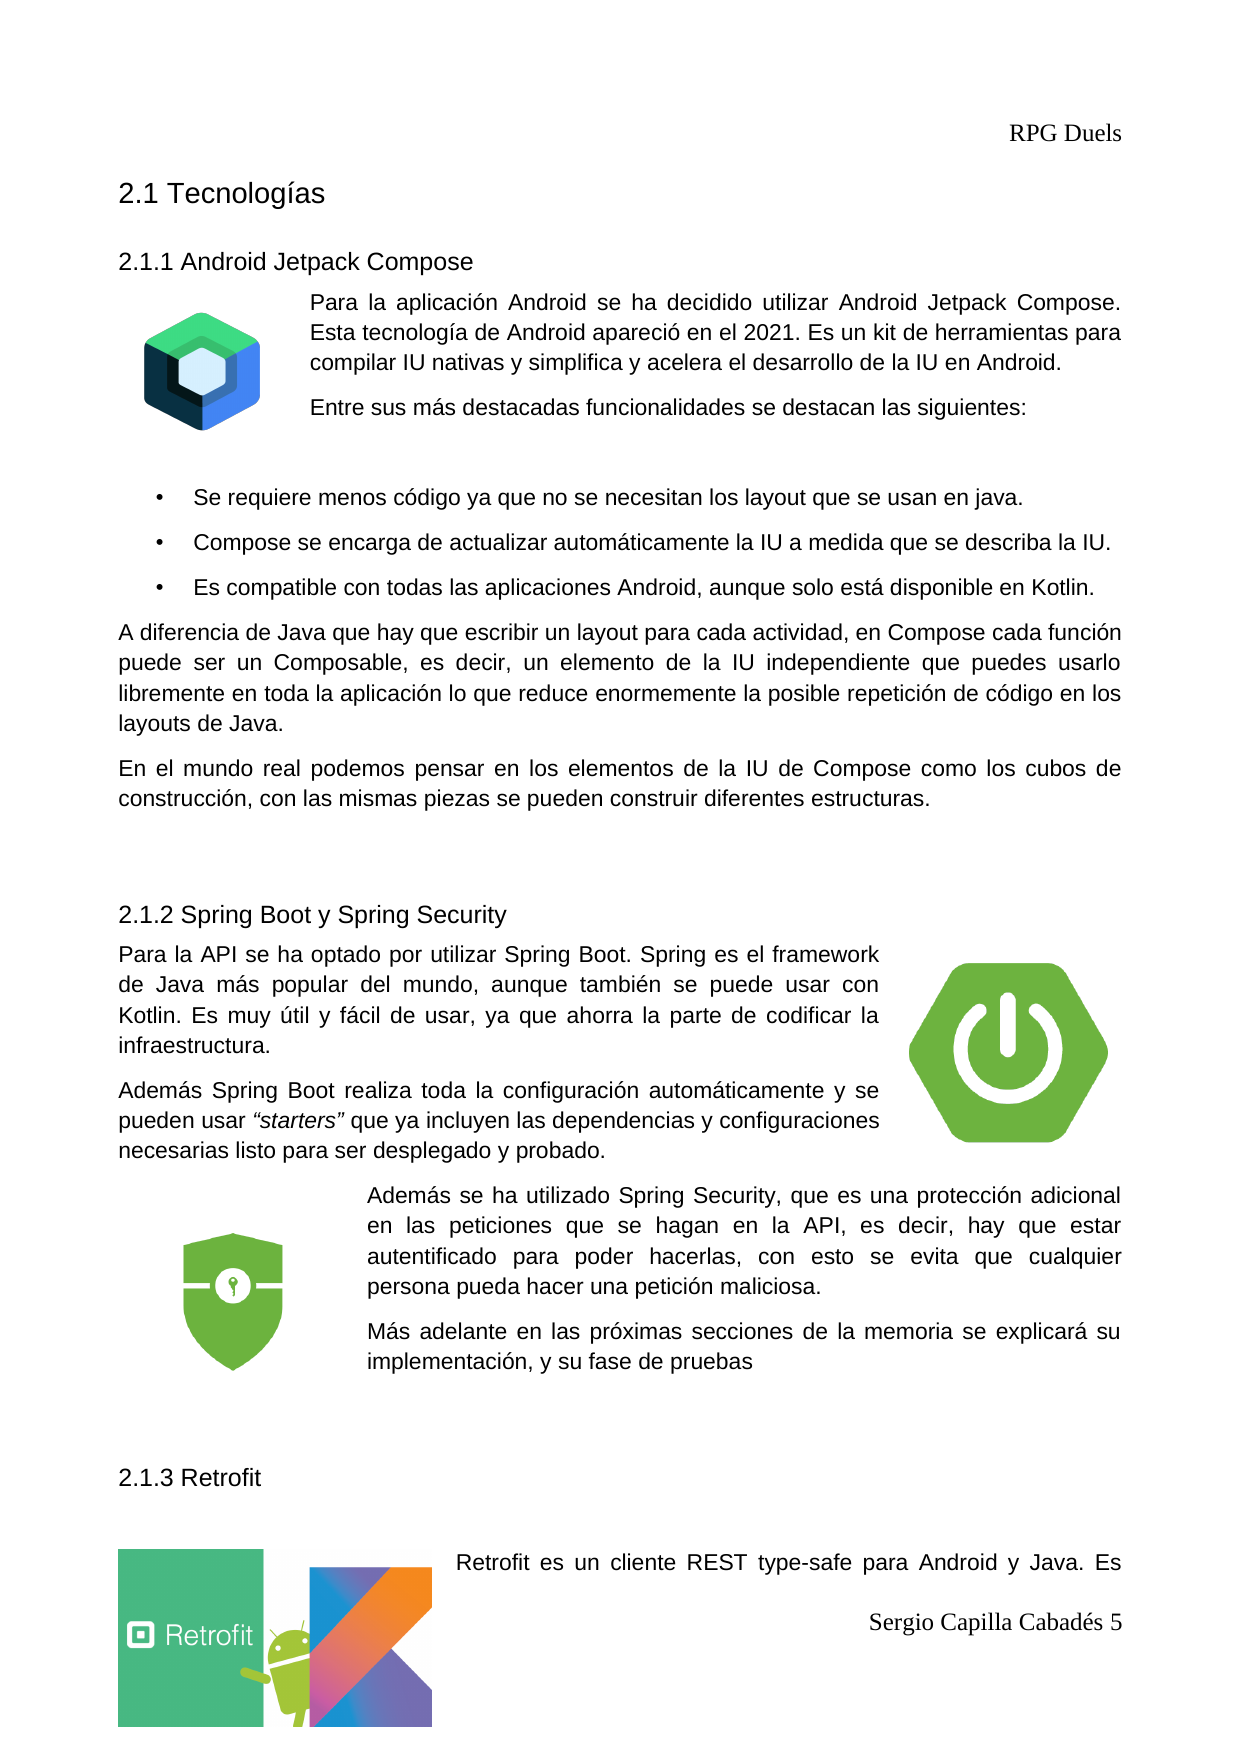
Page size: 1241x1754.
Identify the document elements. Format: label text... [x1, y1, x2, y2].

text 2.1.3 Retrofit [118, 1463, 1122, 1492]
picture [118, 290, 286, 454]
list Compose se encarga de actualizar automáticamente la IU a medida que se describa la IU. [156, 529, 1122, 555]
text Retrofit es un cliente REST type-safe para Android y Java. Es [432, 1549, 1122, 1576]
text Entre sus más destacadas funcionalidades se destacan las siguientes: [286, 394, 1122, 420]
text 2.1.2 Spring Boot y Spring Security [118, 900, 1122, 929]
text Para la API se ha optado por utilizar Spring Boot. Spring es el framework de Java más popular del mundo, aunque también se puede usar con Kotlin. Es muy útil y fácil de usar, ya que ahorra la parte de codificar la infraestructura. [118, 941, 1122, 1058]
text 2.1 Tecnologías [118, 176, 1122, 210]
picture [903, 947, 1113, 1156]
text Además se ha utilizado Spring Security, que es una protección adicional en las peticiones que se hagan en la API, es decir, hay que estar autentificado para poder hacerlas, con esto se evita que cualquier persona pueda hacer una petición maliciosa. [118, 1182, 1122, 1299]
picture [118, 1549, 432, 1727]
text Además Spring Boot realiza toda la configuración automáticamente y se pueden usar “starters” que ya incluyen las dependencias y configuraciones necesarias listo para ser desplegado y probado. [118, 1077, 1122, 1163]
list Es compatible con todas las aplicaciones Android, aunque solo está disponible en Kotlin. [156, 574, 1122, 600]
list Se requiere menos código ya que no se necesitan los layout que se usan en java. [156, 484, 1122, 510]
text Para la aplicación Android se ha decidido utilizar Android Jetpack Compose. Esta tecnología de Android apareció en el 2021. Es un kit de herramientas para compilar IU nativas y simplifica y acelera el desarrollo de la IU en Android. [118, 289, 1122, 375]
text A diferencia de Java que hay que escribir un layout para cada actividad, en Compose cada función puede ser un Composable, es decir, un elemento de la IU independiente que puedes usarlo libremente en toda la aplicación lo que reduce enormemente la posible repetición de código en los layouts de Java. [118, 619, 1122, 736]
text Más adelante en las próximas secciones de la memoria se explicará su implementación, y su fase de pruebas [344, 1318, 1122, 1374]
text 2.1.1 Android Jetpack Compose [118, 247, 1122, 276]
picture [121, 1190, 344, 1413]
text En el mundo real podemos pensar en los elementos de la IU de Compose como los cubos de construcción, con las mismas piezas se pueden construir diferentes estructuras. [118, 755, 1122, 811]
